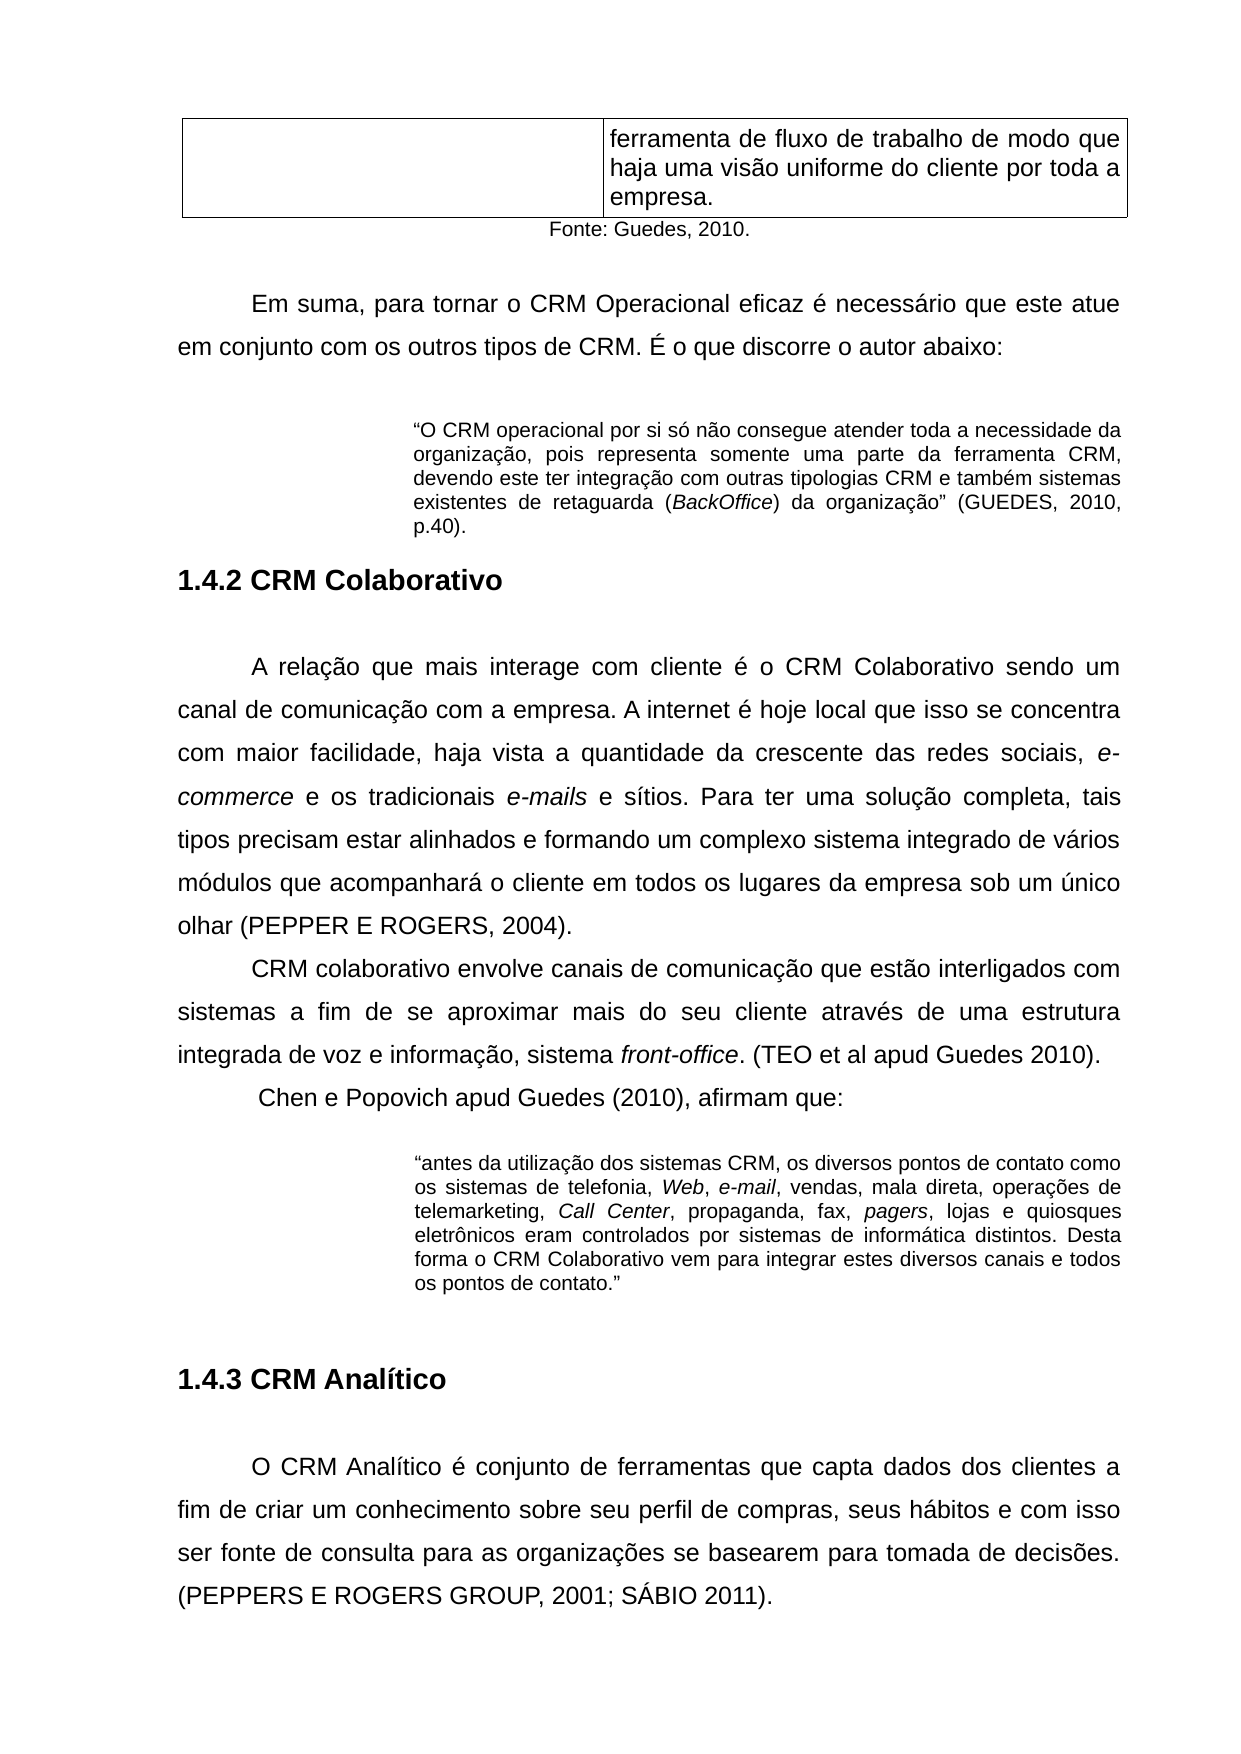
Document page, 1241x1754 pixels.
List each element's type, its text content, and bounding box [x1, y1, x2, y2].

text A relação que mais interage com cliente é o CRM Colaborativo sendo um canal de comunicação com a empresa. A internet é hoje local que isso se concentra com maior facilidade, haja vista a quantidade da crescente das redes sociais, e-commerce e os tradicionais e-mails e sítios. Para ter uma solução completa, tais tipos precisam estar alinhados e formando um complexo sistema integrado de vários módulos que acompanhará o cliente em todos os lugares da empresa sob um único olhar (PEPPER E ROGERS, 2004). [177, 652, 1122, 939]
subtitle 1.4.3 CRM Analítico [177, 1362, 1122, 1396]
table_cell [183, 119, 603, 216]
text CRM colaborativo envolve canais de comunicação que estão interligados com sistemas a fim de se aproximar mais do seu cliente através de uma estrutura integrada de voz e informação, sistema front-office. (TEO et al apud Guedes 2010). [177, 954, 1122, 1069]
table_cell ferramenta de fluxo de trabalho de modo que haja uma visão uniforme do cliente por toda a empresa. [604, 119, 1127, 216]
text Em suma, para tornar o CRM Operacional eficaz é necessário que este atue em conjunto com os outros tipos de CRM. É o que discorre o autor abaixo: [177, 289, 1122, 361]
text O CRM Analítico é conjunto de ferramentas que capta dados dos clientes a fim de criar um conhecimento sobre seu perfil de compras, seus hábitos e com isso ser fonte de consulta para as organizações se basearem para tomada de decisões. (PEPPERS E ROGERS GROUP, 2001; SÁBIO 2011). [177, 1452, 1122, 1610]
text Fonte: Guedes, 2010. [177, 217, 1122, 241]
subtitle 1.4.2 CRM Colaborativo [177, 563, 1122, 596]
text “antes da utilização dos sistemas CRM, os diversos pontos de contato como os sistemas de telefonia, Web, e-mail, vendas, mala direta, operações de telemarketing, Call Center, propaganda, fax, pagers, lojas e quiosques eletrônicos eram controlados por sistemas de informática distintos. Desta forma o CRM Colaborativo vem para integrar estes diversos canais e todos os pontos de contato.” [414, 1151, 1122, 1294]
text Chen e Popovich apud Guedes (2010), afirmam que: [177, 1083, 1122, 1112]
text “O CRM operacional por si só não consegue atender toda a necessidade da organização, pois representa somente uma parte da ferramenta CRM, devendo este ter integração com outras tipologias CRM e também sistemas existentes de retaguarda (BackOffice) da organização” (GUEDES, 2010, p.40). [413, 418, 1122, 538]
